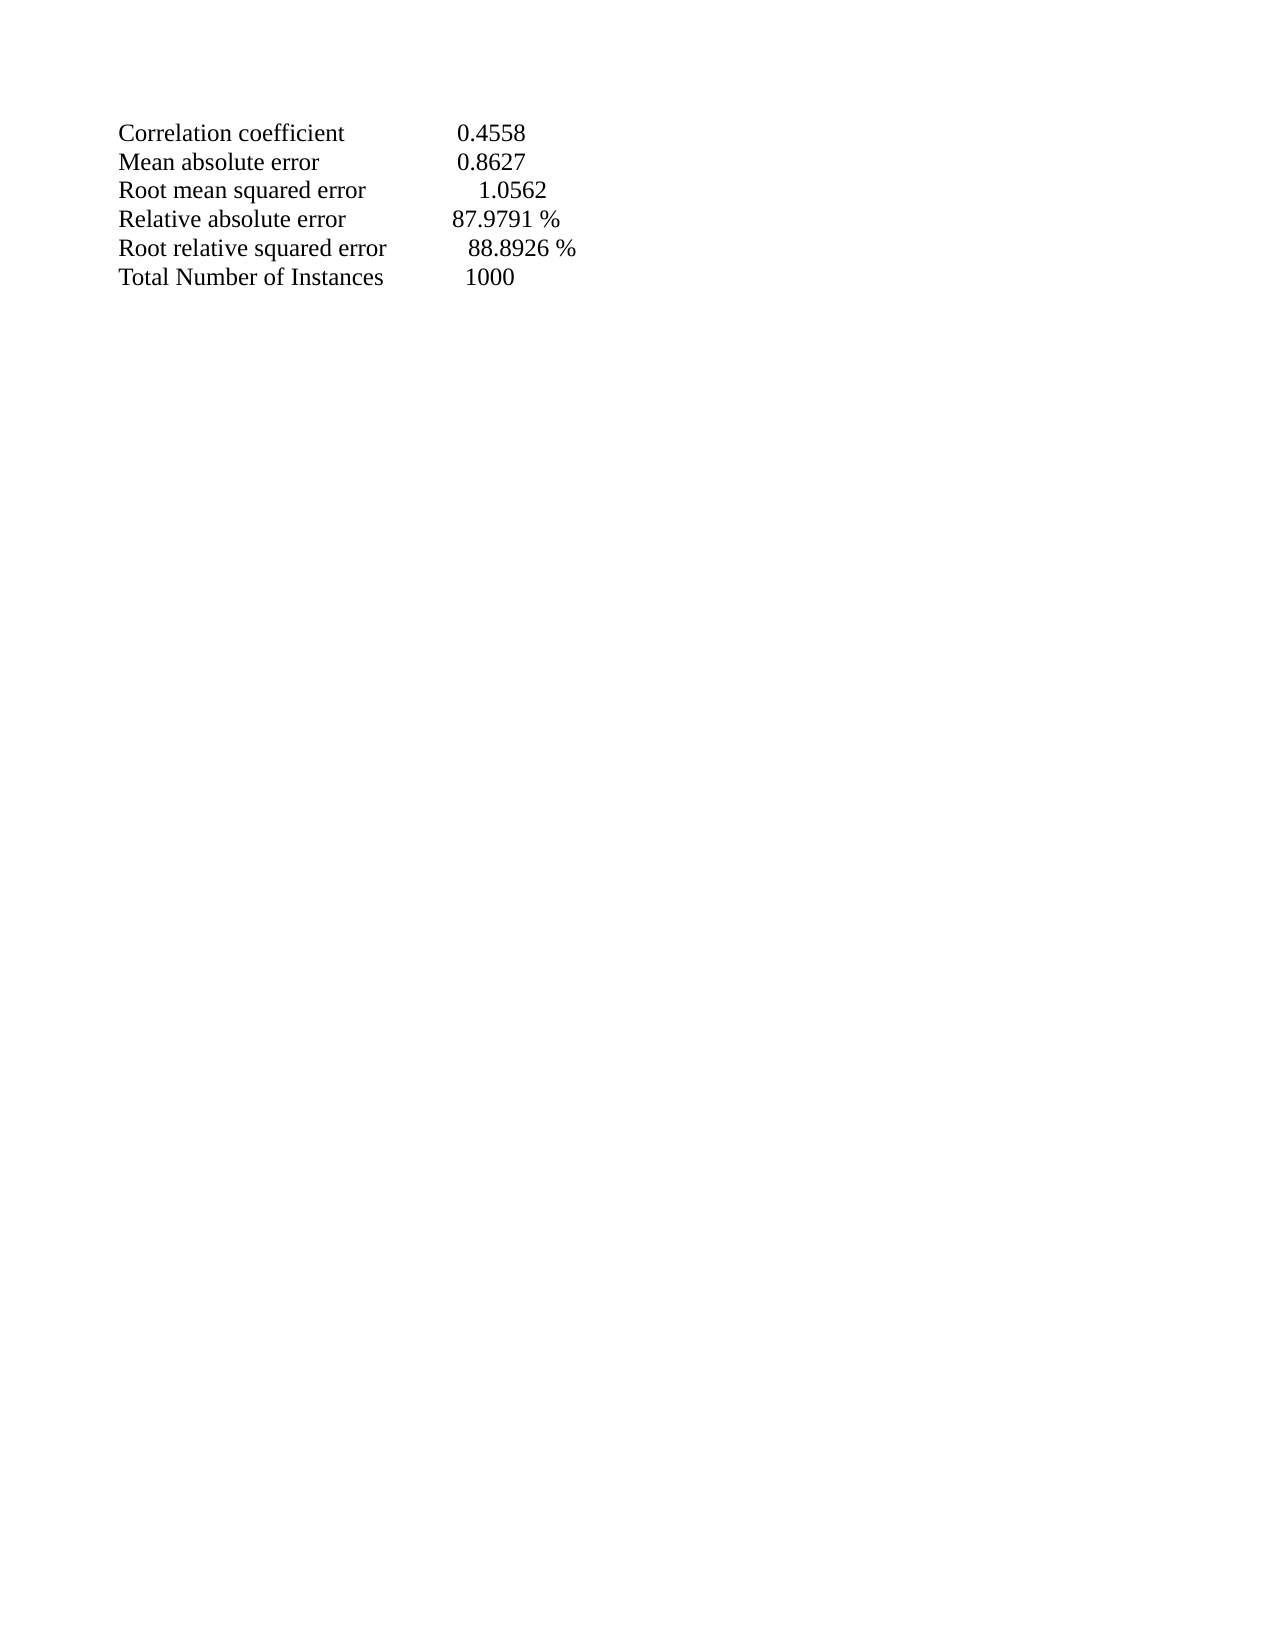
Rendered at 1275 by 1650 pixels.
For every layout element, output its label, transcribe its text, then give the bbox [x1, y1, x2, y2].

text Mean absolute error 0.8627 [118, 147, 1157, 176]
text Relative absolute error 87.9791 % [118, 204, 1157, 233]
text Total Number of Instances 1000 [118, 262, 1157, 291]
text Correlation coefficient 0.4558 [118, 118, 1157, 147]
text Root mean squared error 1.0562 [118, 176, 1157, 204]
text Root relative squared error 88.8926 % [118, 233, 1157, 262]
